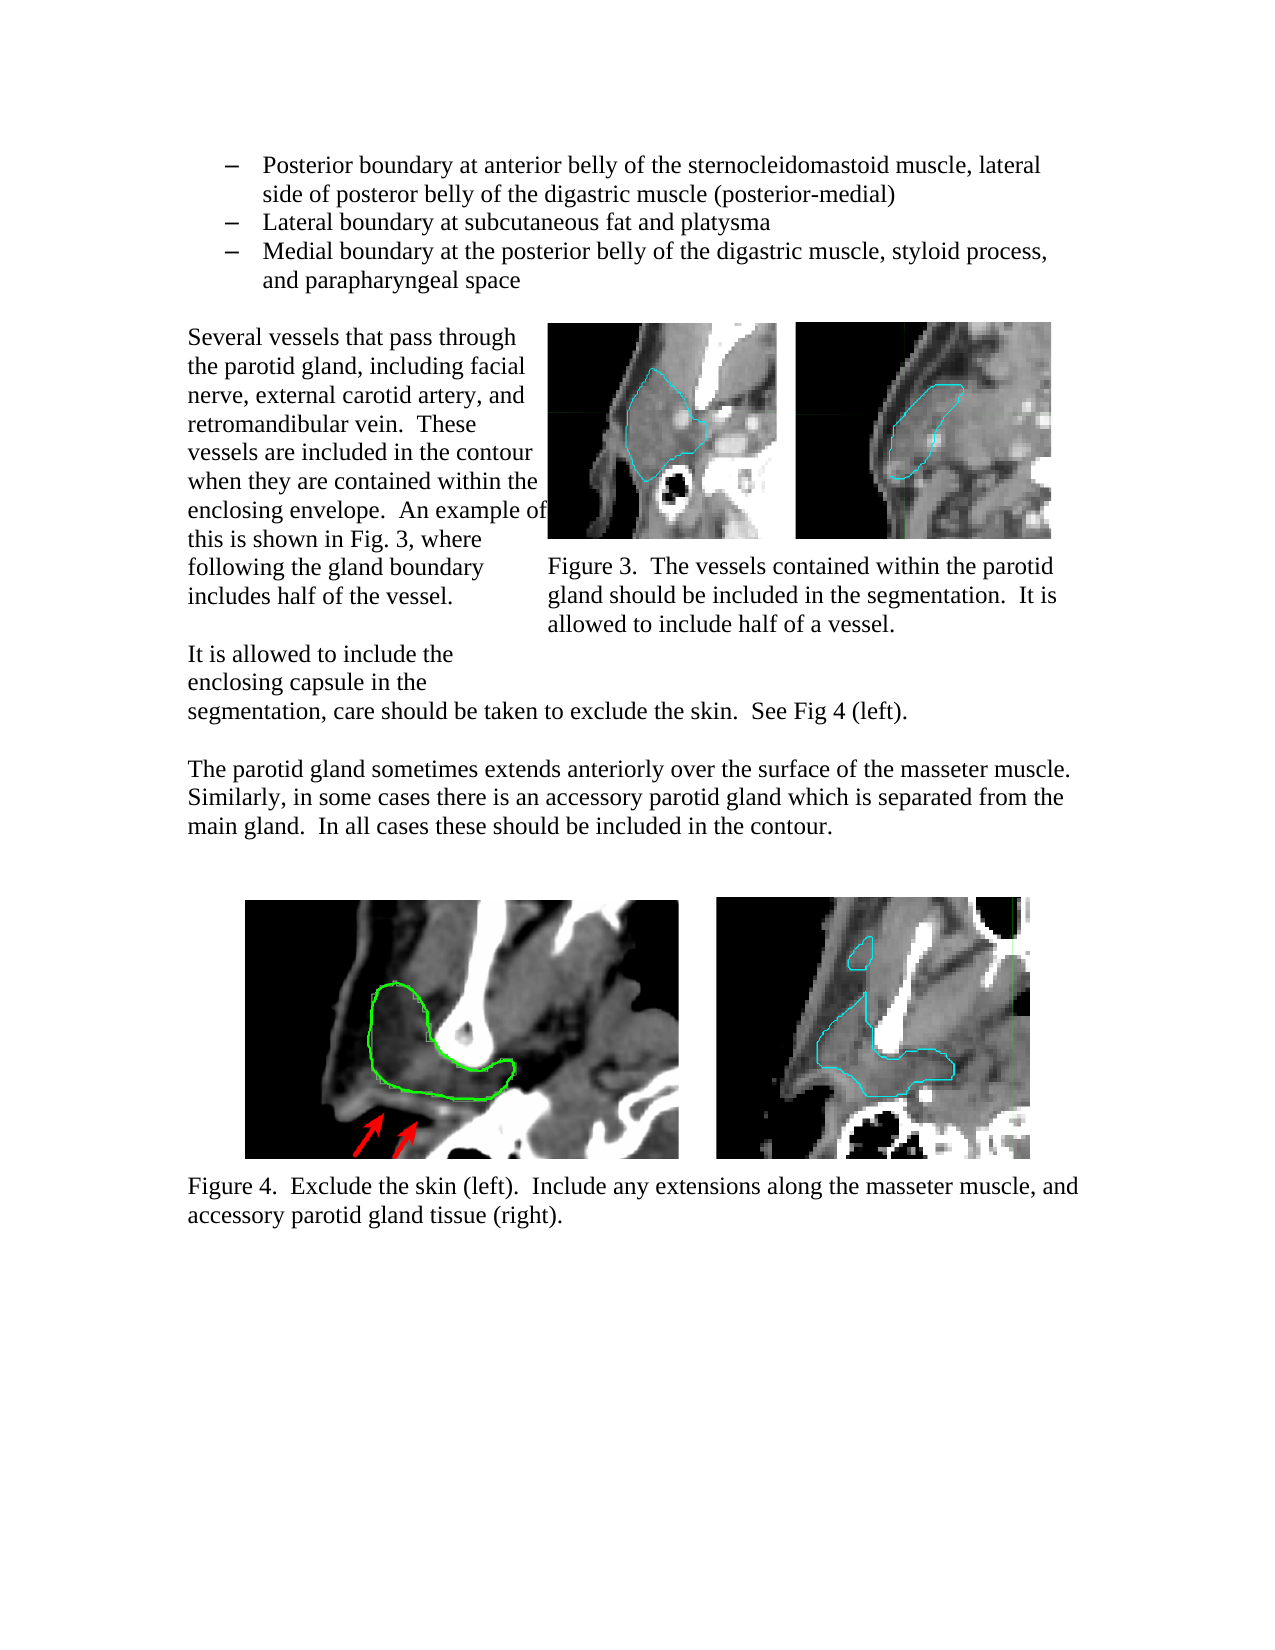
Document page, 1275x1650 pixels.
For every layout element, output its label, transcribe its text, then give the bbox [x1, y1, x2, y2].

picture [716, 897, 1030, 1159]
text Figure 4. Exclude the skin (left). Include any extensions along the masseter muscle, and accessory parotid gland tissue (right). [187, 1171, 1087, 1228]
list Lateral boundary at subcutaneous fat and platysma [225, 207, 1087, 236]
text It is allowed to include the enclosing capsule in the segmentation, care should be taken to exclude the skin. See Fig 4 (left). [187, 639, 1087, 725]
text Several vessels that pass through the parotid gland, including facial nerve, external carotid artery, and retromandibular vein. These vessels are included in the contour when they are contained within the enclosing envelope. An example of this is shown in Fig. 3, where following the gland boundary includes half of the vessel. [187, 322, 1087, 610]
list Posterior boundary at anterior belly of the sternocleidomastoid muscle, lateral side of posteror belly of the digastric muscle (posterior-medial) [225, 150, 1087, 207]
list Medial boundary at the posterior belly of the digastric muscle, styloid process, and parapharyngeal space [225, 236, 1087, 294]
text Figure 3. The vessels contained within the parotid gland should be included in the segmentation. It is allowed to include half of a vessel. [547, 551, 1087, 637]
picture [795, 322, 1052, 539]
picture [245, 900, 679, 1159]
text The parotid gland sometimes extends anteriorly over the surface of the masseter muscle. Similarly, in some cases there is an accessory parotid gland which is separated from the main gland. In all cases these should be included in the contour. [187, 754, 1087, 840]
text [547, 637, 1087, 679]
picture [547, 323, 777, 539]
